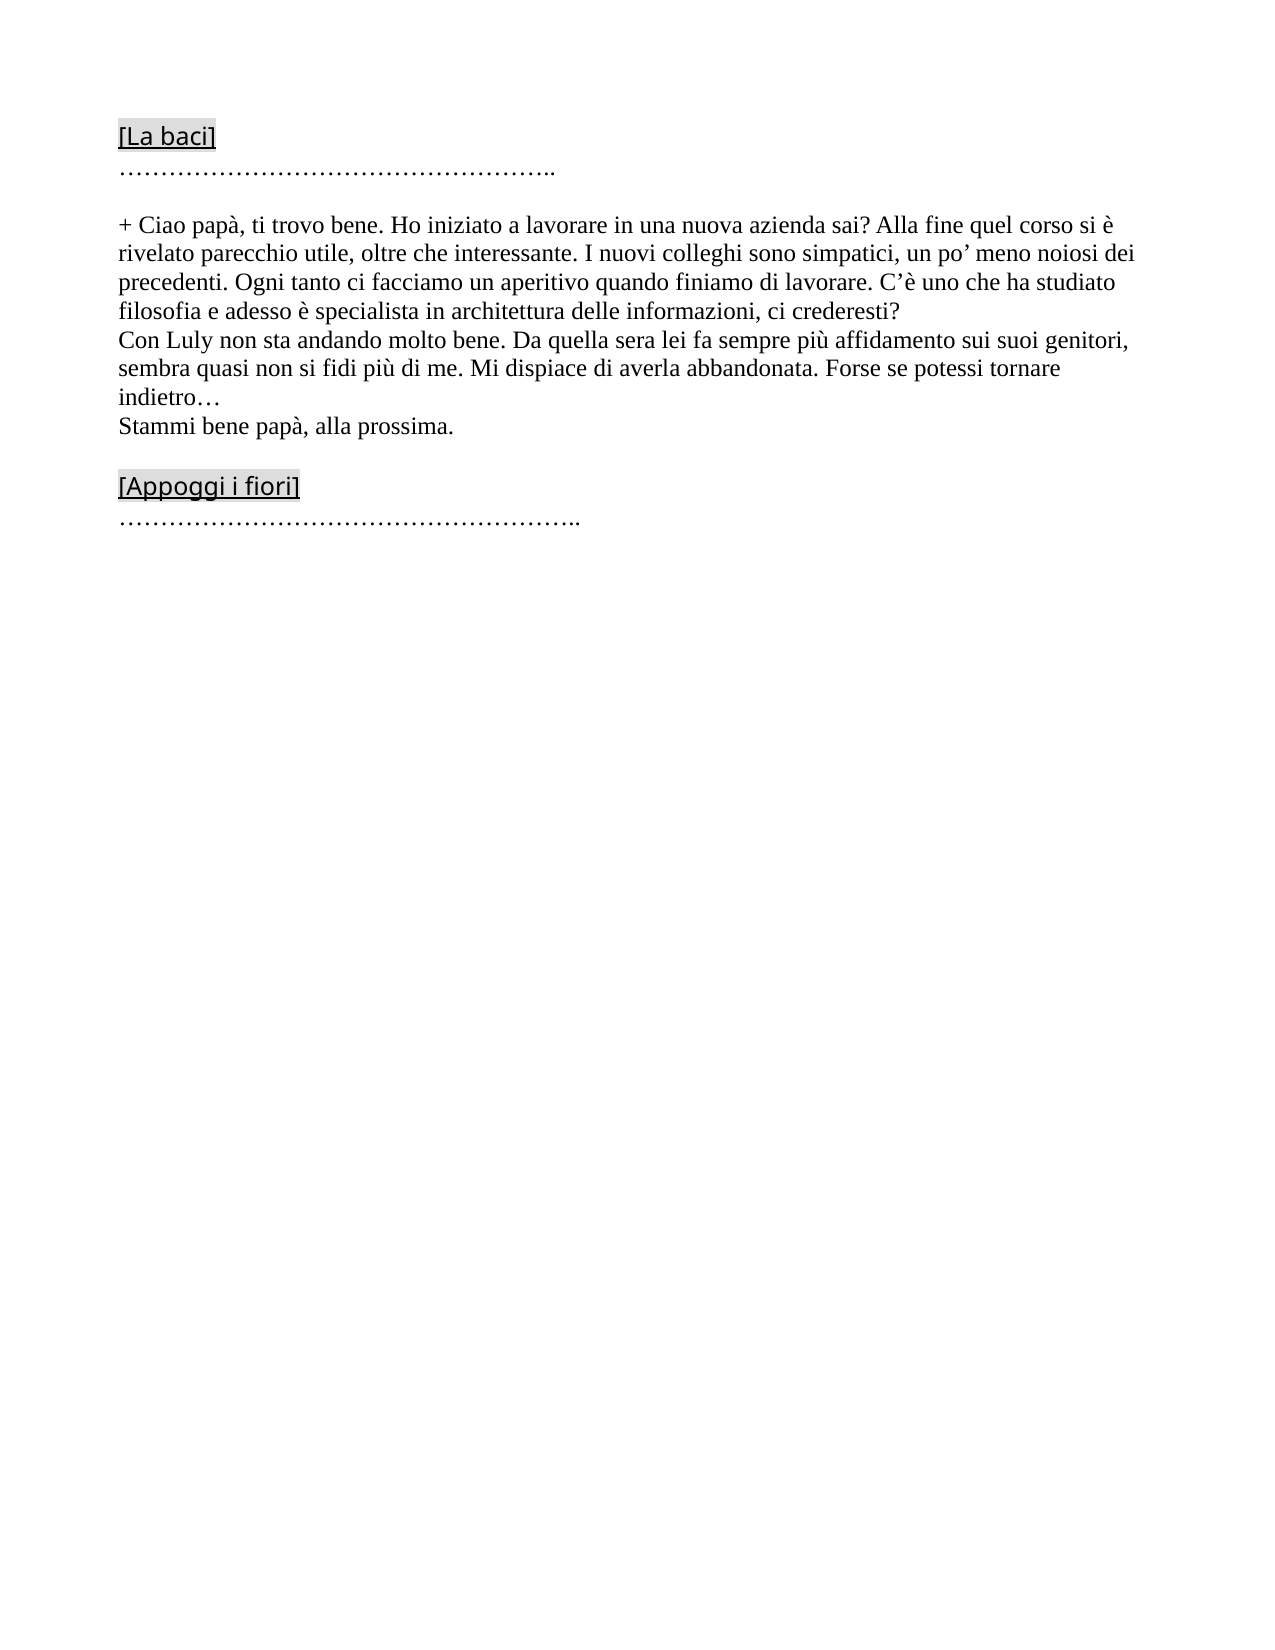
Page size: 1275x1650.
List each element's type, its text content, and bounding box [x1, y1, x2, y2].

text …………………………………………….. [118, 152, 1157, 181]
text [La baci] [216, 118, 1157, 152]
text [Appoggi i fiori] [118, 468, 1157, 502]
text Stammi bene papà, alla prossima. [118, 411, 1157, 440]
text ……………………………………………….. [118, 502, 1157, 531]
text + Ciao papà, ti trovo bene. Ho iniziato a lavorare in una nuova azienda sai? Alla fine quel corso si è rivelato parecchio utile, oltre che interessante. I nuovi colleghi sono simpatici, un po’ meno noiosi dei precedenti. Ogni tanto ci facciamo un aperitivo quando finiamo di lavorare. C’è uno che ha studiato filosofia e adesso è specialista in architettura delle informazioni, ci crederesti? Con Luly non sta andando molto bene. Da quella sera lei fa sempre più affidamento sui suoi genitori, sembra quasi non si fidi più di me. Mi dispiace di averla abbandonata. Forse se potessi tornare indietro… [118, 210, 1157, 411]
